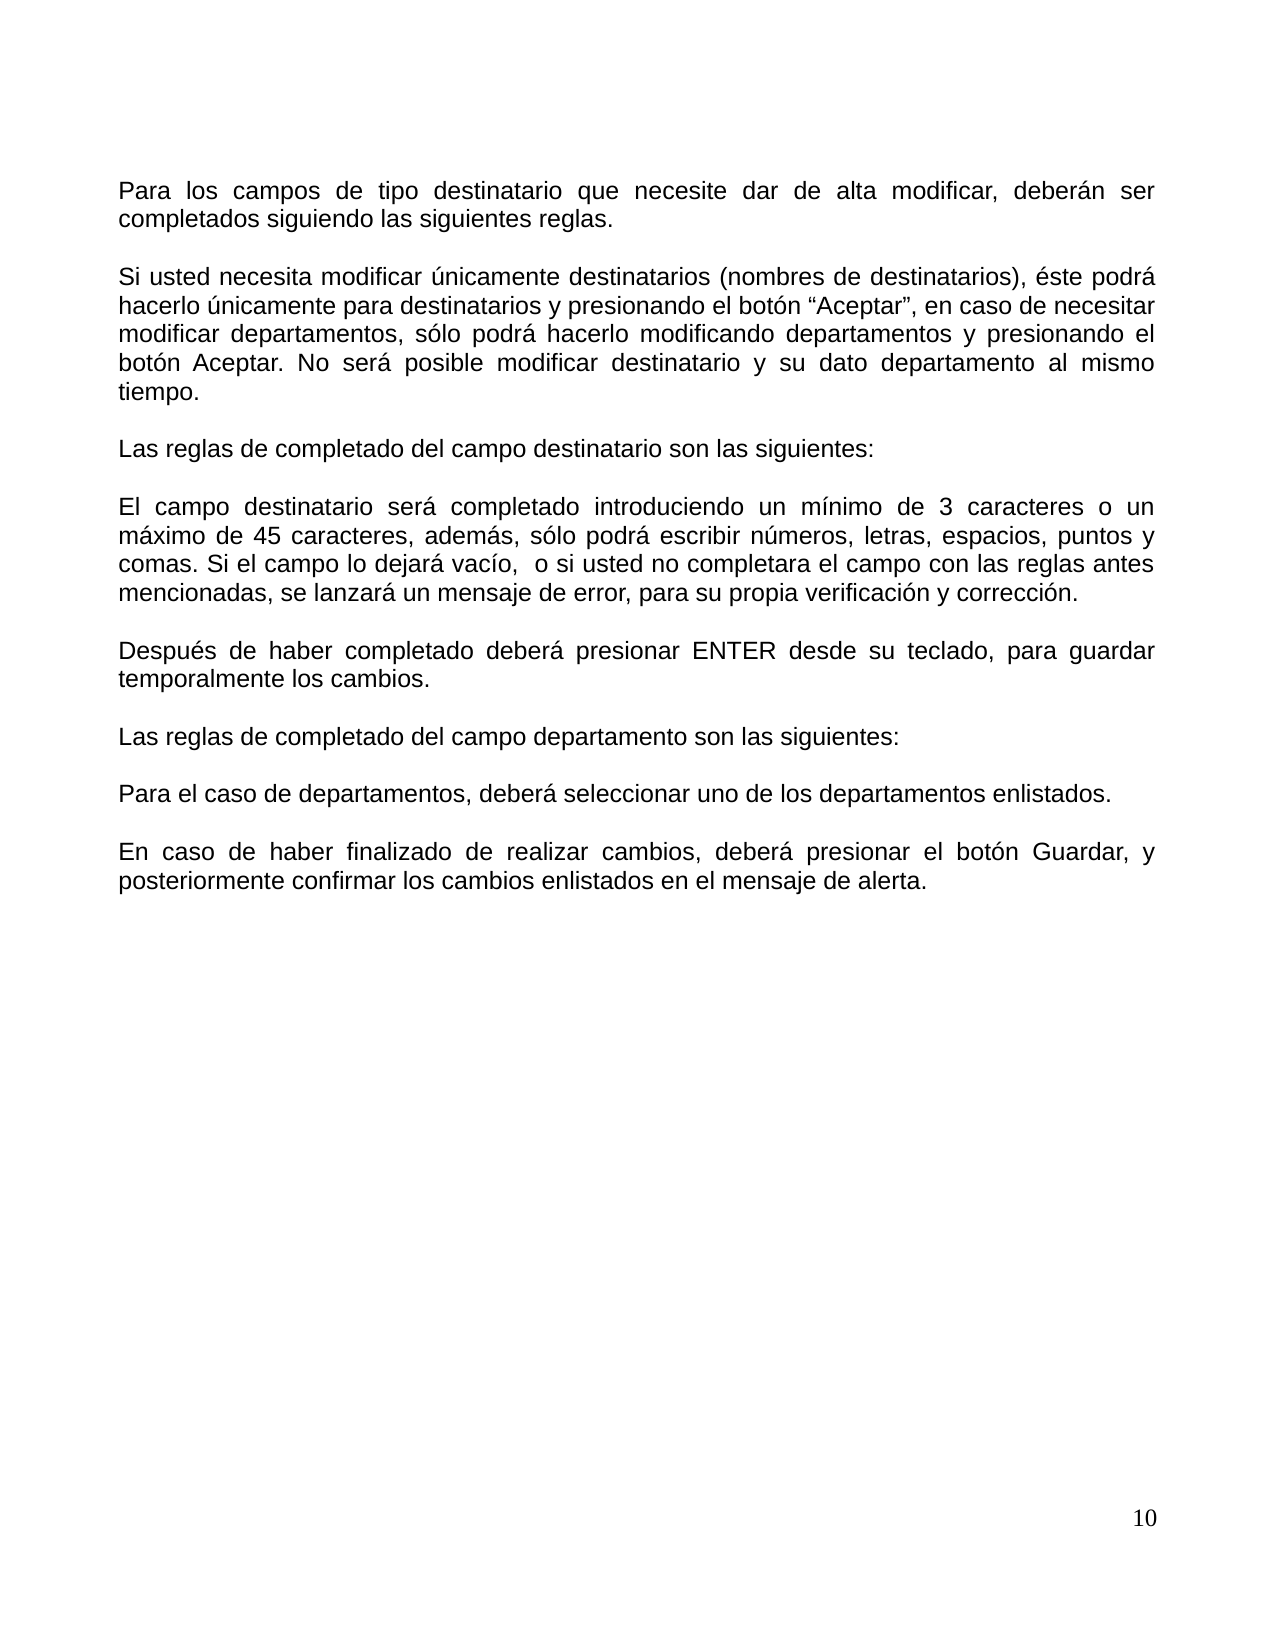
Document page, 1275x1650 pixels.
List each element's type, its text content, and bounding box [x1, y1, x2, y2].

text Después de haber completado deberá presionar ENTER desde su teclado, para guardar temporalmente los cambios. [118, 636, 1157, 693]
text Para los campos de tipo destinatario que necesite dar de alta modificar, deberán ser completados siguiendo las siguientes reglas. [118, 176, 1157, 233]
text En caso de haber finalizado de realizar cambios, deberá presionar el botón Guardar, y posteriormente confirmar los cambios enlistados en el mensaje de alerta. [118, 837, 1157, 894]
text Las reglas de completado del campo destinatario son las siguientes: [118, 434, 1157, 463]
text El campo destinatario será completado introduciendo un mínimo de 3 caracteres o un máximo de 45 caracteres, además, sólo podrá escribir números, letras, espacios, puntos y comas. Si el campo lo dejará vacío, o si usted no completara el campo con las reglas antes mencionadas, se lanzará un mensaje de error, para su propia verificación y corrección. [118, 492, 1157, 607]
text Para el caso de departamentos, deberá seleccionar uno de los departamentos enlistados. [118, 779, 1157, 808]
text Las reglas de completado del campo departamento son las siguientes: [118, 722, 1157, 751]
text Si usted necesita modificar únicamente destinatarios (nombres de destinatarios), éste podrá hacerlo únicamente para destinatarios y presionando el botón “Aceptar”, en caso de necesitar modificar departamentos, sólo podrá hacerlo modificando departamentos y presionando el botón Aceptar. No será posible modificar destinatario y su dato departamento al mismo tiempo. [118, 262, 1157, 406]
